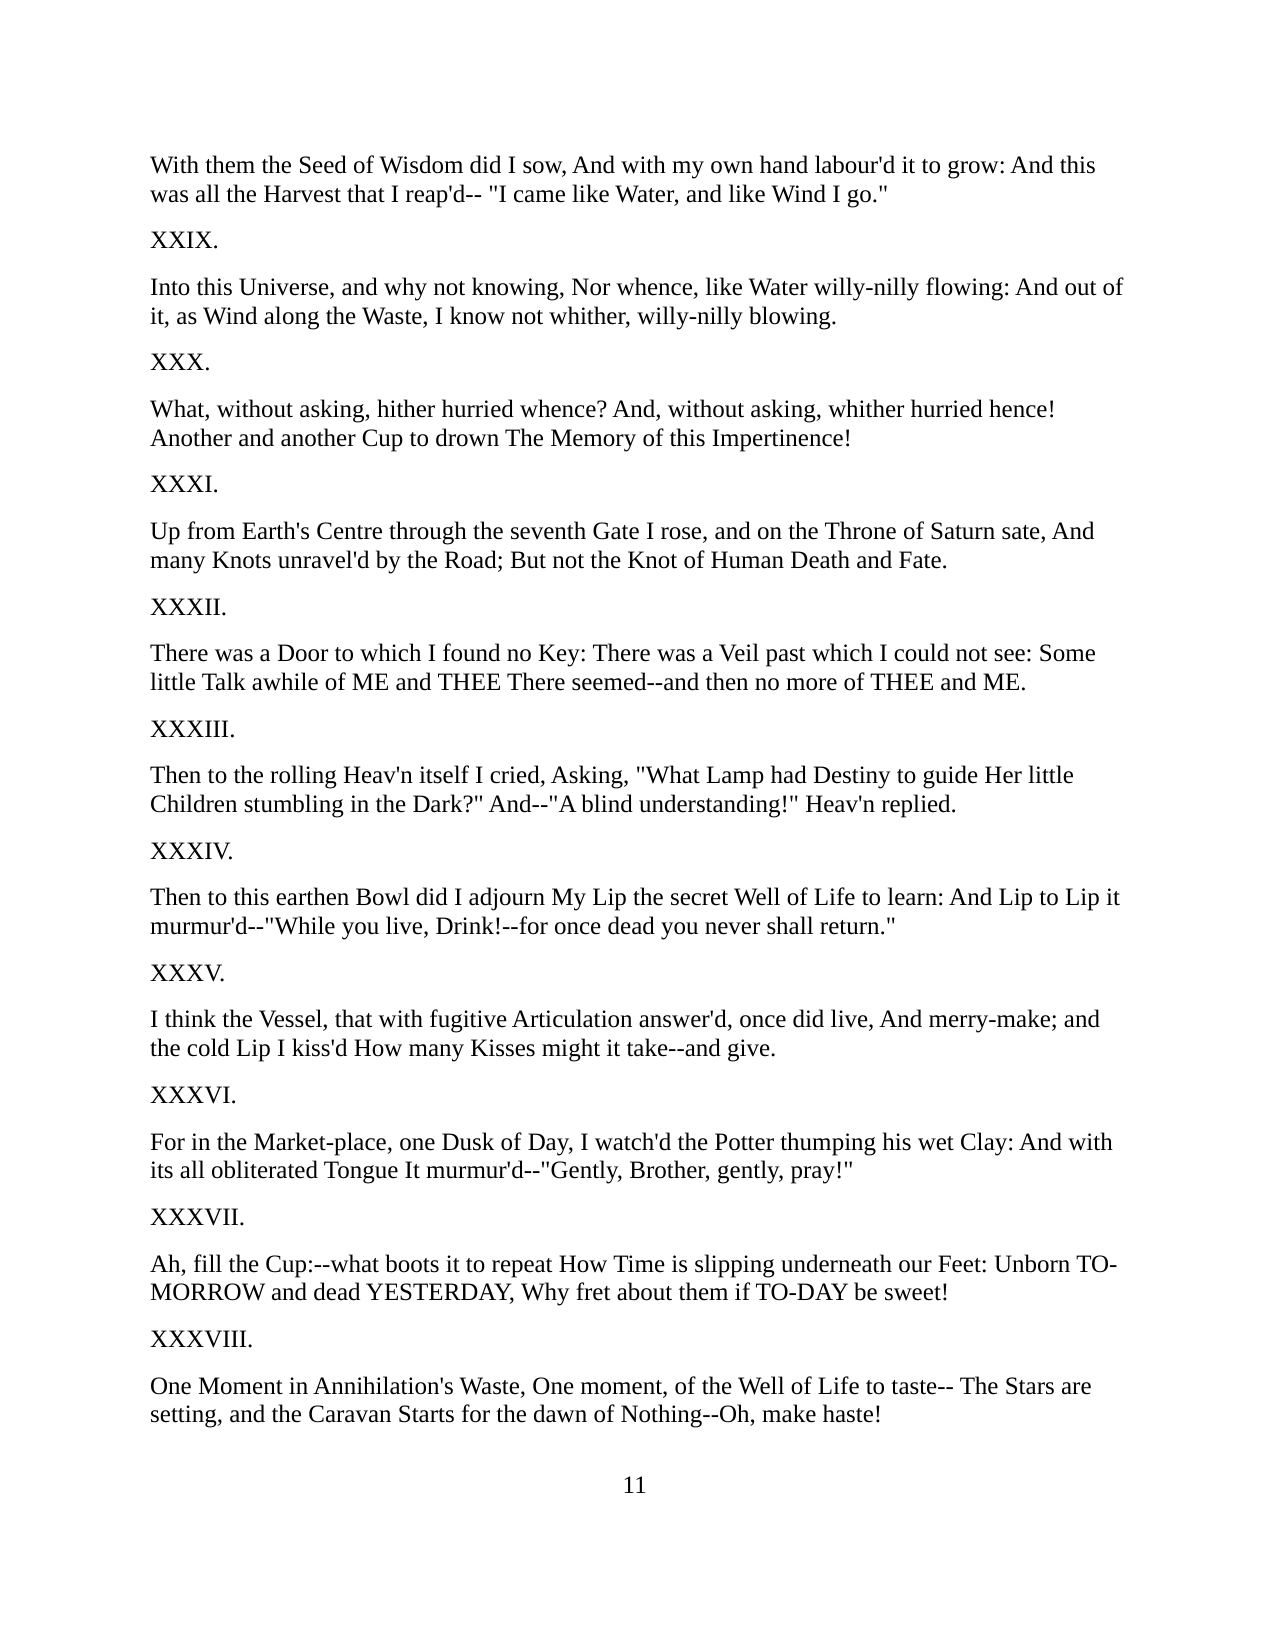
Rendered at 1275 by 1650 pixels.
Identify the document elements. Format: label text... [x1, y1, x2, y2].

text XXXVIII. [150, 1324, 1125, 1353]
text For in the Market-place, one Dusk of Day, I watch'd the Potter thumping his wet Clay: And with its all obliterated Tongue It murmur'd--"Gently, Brother, gently, pray!" [150, 1127, 1125, 1184]
text One Moment in Annihilation's Waste, One moment, of the Well of Life to taste-- The Stars are setting, and the Caravan Starts for the dawn of Nothing--Oh, make haste! [150, 1371, 1125, 1428]
text XXXIII. [150, 714, 1125, 742]
text Then to the rolling Heav'n itself I cried, Asking, "What Lamp had Destiny to guide Her little Children stumbling in the Dark?" And--"A blind understanding!" Heav'n replied. [150, 760, 1125, 818]
text XXXV. [150, 958, 1125, 987]
text Into this Universe, and why not knowing, Nor whence, like Water willy-nilly flowing: And out of it, as Wind along the Waste, I know not whither, willy-nilly blowing. [150, 272, 1125, 329]
text XXIX. [150, 225, 1125, 254]
text XXXIV. [150, 836, 1125, 864]
text I think the Vessel, that with fugitive Articulation answer'd, once did live, And merry-make; and the cold Lip I kiss'd How many Kisses might it take--and give. [150, 1004, 1125, 1062]
text Ah, fill the Cup:--what boots it to repeat How Time is slipping underneath our Feet: Unborn TO-MORROW and dead YESTERDAY, Why fret about them if TO-DAY be sweet! [150, 1249, 1125, 1306]
text XXXVI. [150, 1080, 1125, 1109]
text There was a Door to which I found no Key: There was a Veil past which I could not see: Some little Talk awhile of ME and THEE There seemed--and then no more of THEE and ME. [150, 638, 1125, 696]
text XXX. [150, 347, 1125, 376]
text What, without asking, hither hurried whence? And, without asking, whither hurried hence! Another and another Cup to drown The Memory of this Impertinence! [150, 394, 1125, 452]
text With them the Seed of Wisdom did I sow, And with my own hand labour'd it to grow: And this was all the Harvest that I reap'd-- "I came like Water, and like Wind I go." [150, 150, 1125, 207]
text Up from Earth's Centre through the seventh Gate I rose, and on the Throne of Saturn sate, And many Knots unravel'd by the Road; But not the Knot of Human Death and Fate. [150, 516, 1125, 574]
text XXXI. [150, 469, 1125, 498]
text XXXII. [150, 592, 1125, 620]
text XXXVII. [150, 1202, 1125, 1231]
text Then to this earthen Bowl did I adjourn My Lip the secret Well of Life to learn: And Lip to Lip it murmur'd--"While you live, Drink!--for once dead you never shall return." [150, 882, 1125, 940]
